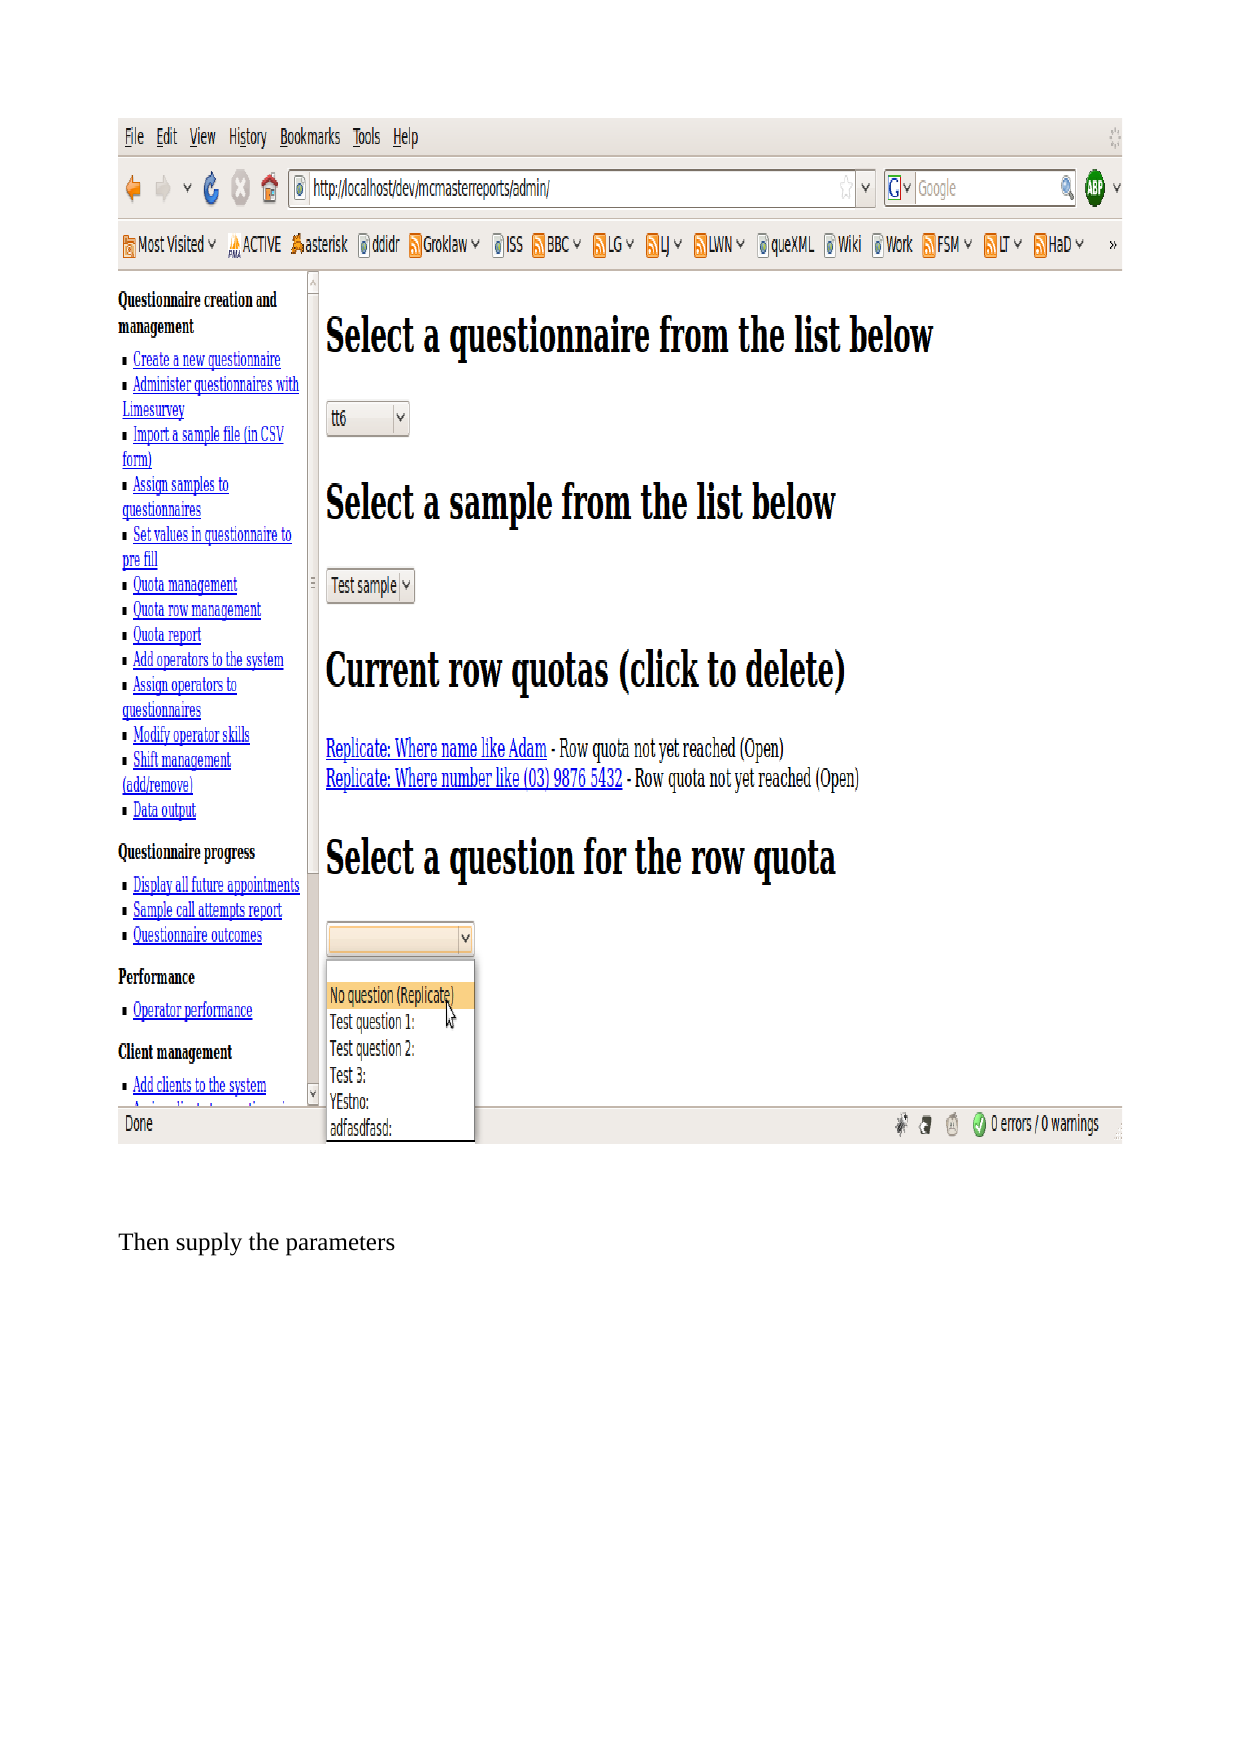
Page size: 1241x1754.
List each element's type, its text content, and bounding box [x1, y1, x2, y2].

picture [118, 118, 1123, 1144]
text Then supply the parameters [118, 1228, 1122, 1311]
